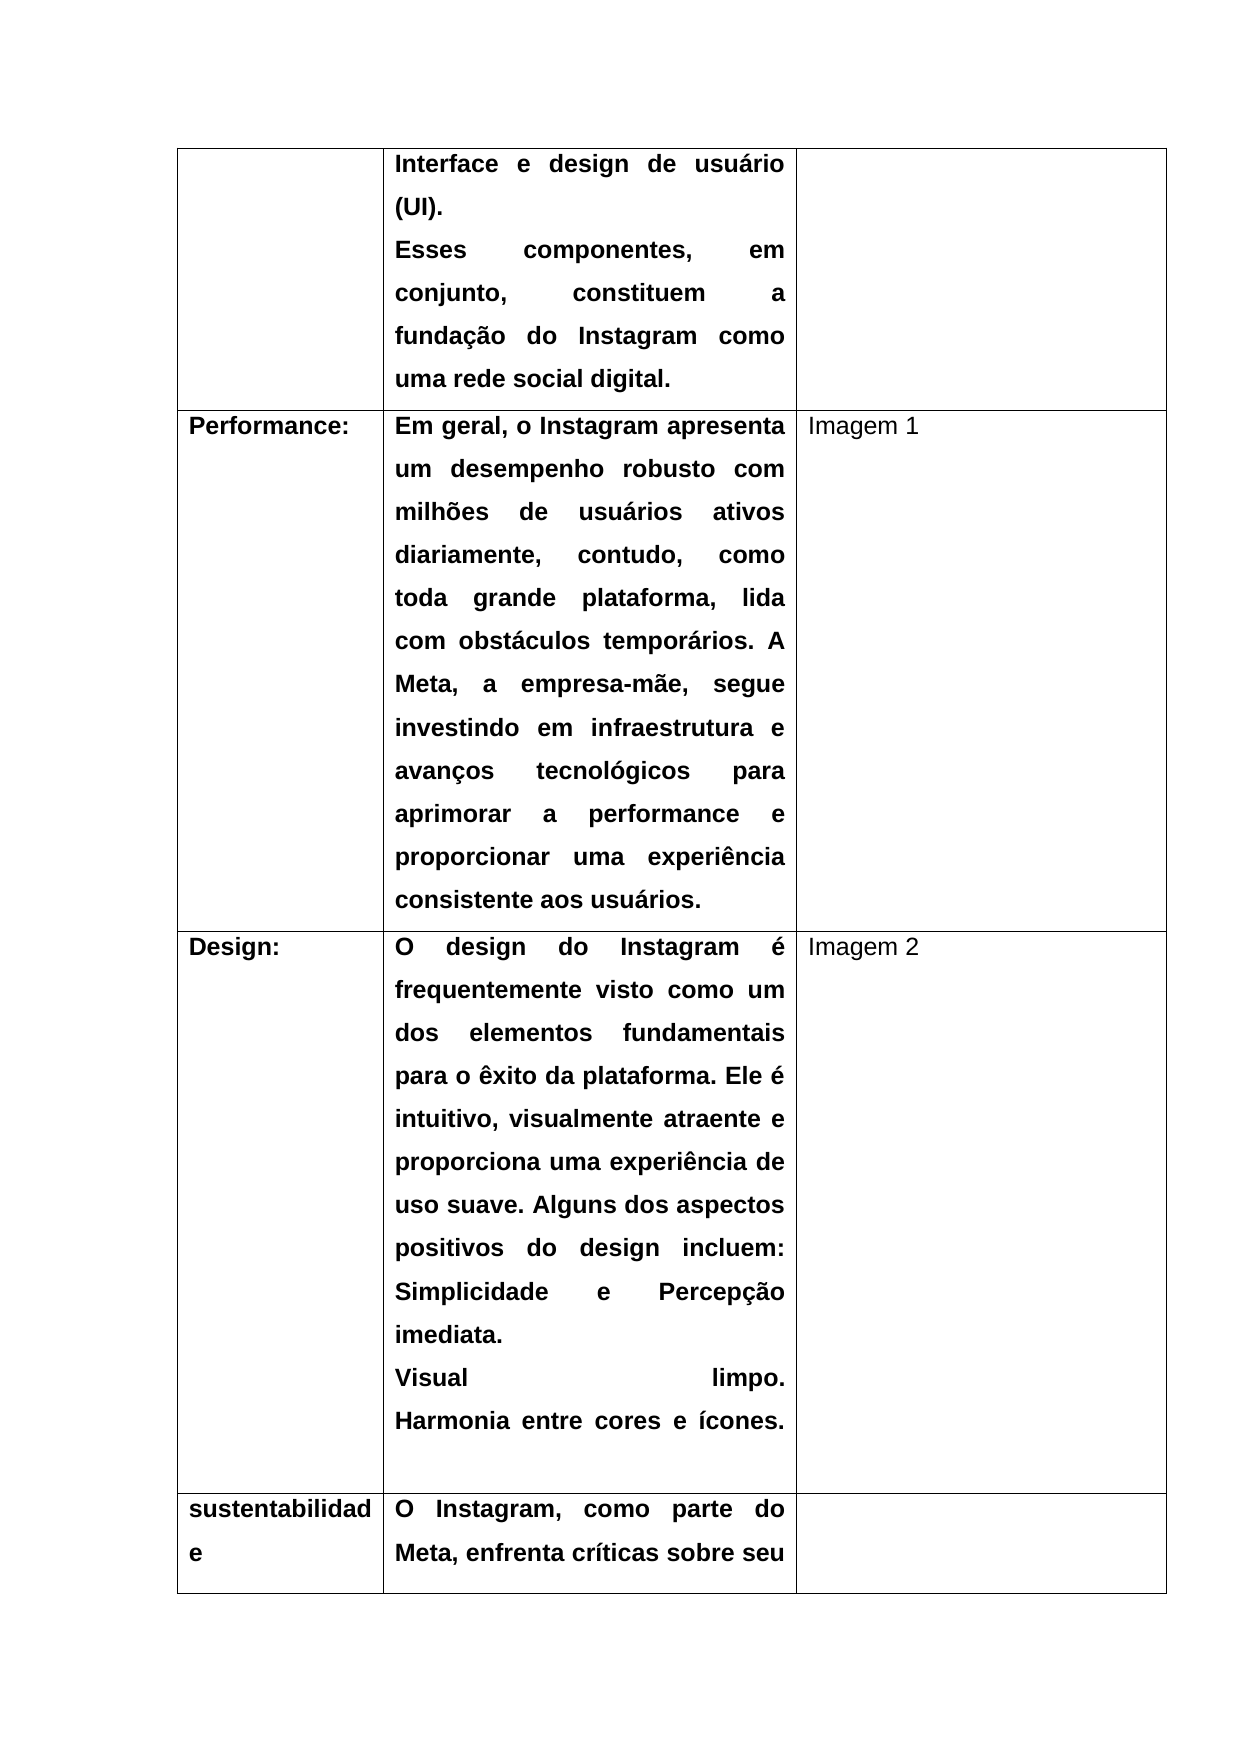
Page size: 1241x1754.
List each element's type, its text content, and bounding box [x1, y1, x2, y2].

table_cell [178, 149, 383, 410]
table_cell Design: [178, 932, 383, 1493]
table_cell [797, 1494, 1166, 1592]
table_cell Imagem 2 [797, 932, 1166, 1493]
table_cell O Instagram, como parte do Meta, enfrenta críticas sobre seu [384, 1494, 796, 1592]
table_cell sustentabilidade [178, 1494, 383, 1592]
table_cell Interface e design de usuário (UI). Esses componentes, em conjunto, constituem a fundação do Instagram como uma rede social digital. [384, 149, 796, 410]
table_cell Performance: [178, 411, 383, 931]
table_cell Imagem 1 [797, 411, 1166, 931]
table_cell O design do Instagram é frequentemente visto como um dos elementos fundamentais para o êxito da plataforma. Ele é intuitivo, visualmente atraente e proporciona uma experiência de uso suave. Alguns dos aspectos positivos do design incluem: Simplicidade e Percepção imediata. Visual limpo. Harmonia entre cores e ícones. [384, 932, 796, 1493]
table_cell [797, 149, 1166, 410]
table_cell Em geral, o Instagram apresenta um desempenho robusto com milhões de usuários ativos diariamente, contudo, como toda grande plataforma, lida com obstáculos temporários. A Meta, a empresa-mãe, segue investindo em infraestrutura e avanços tecnológicos para aprimorar a performance e proporcionar uma experiência consistente aos usuários. [384, 411, 796, 931]
